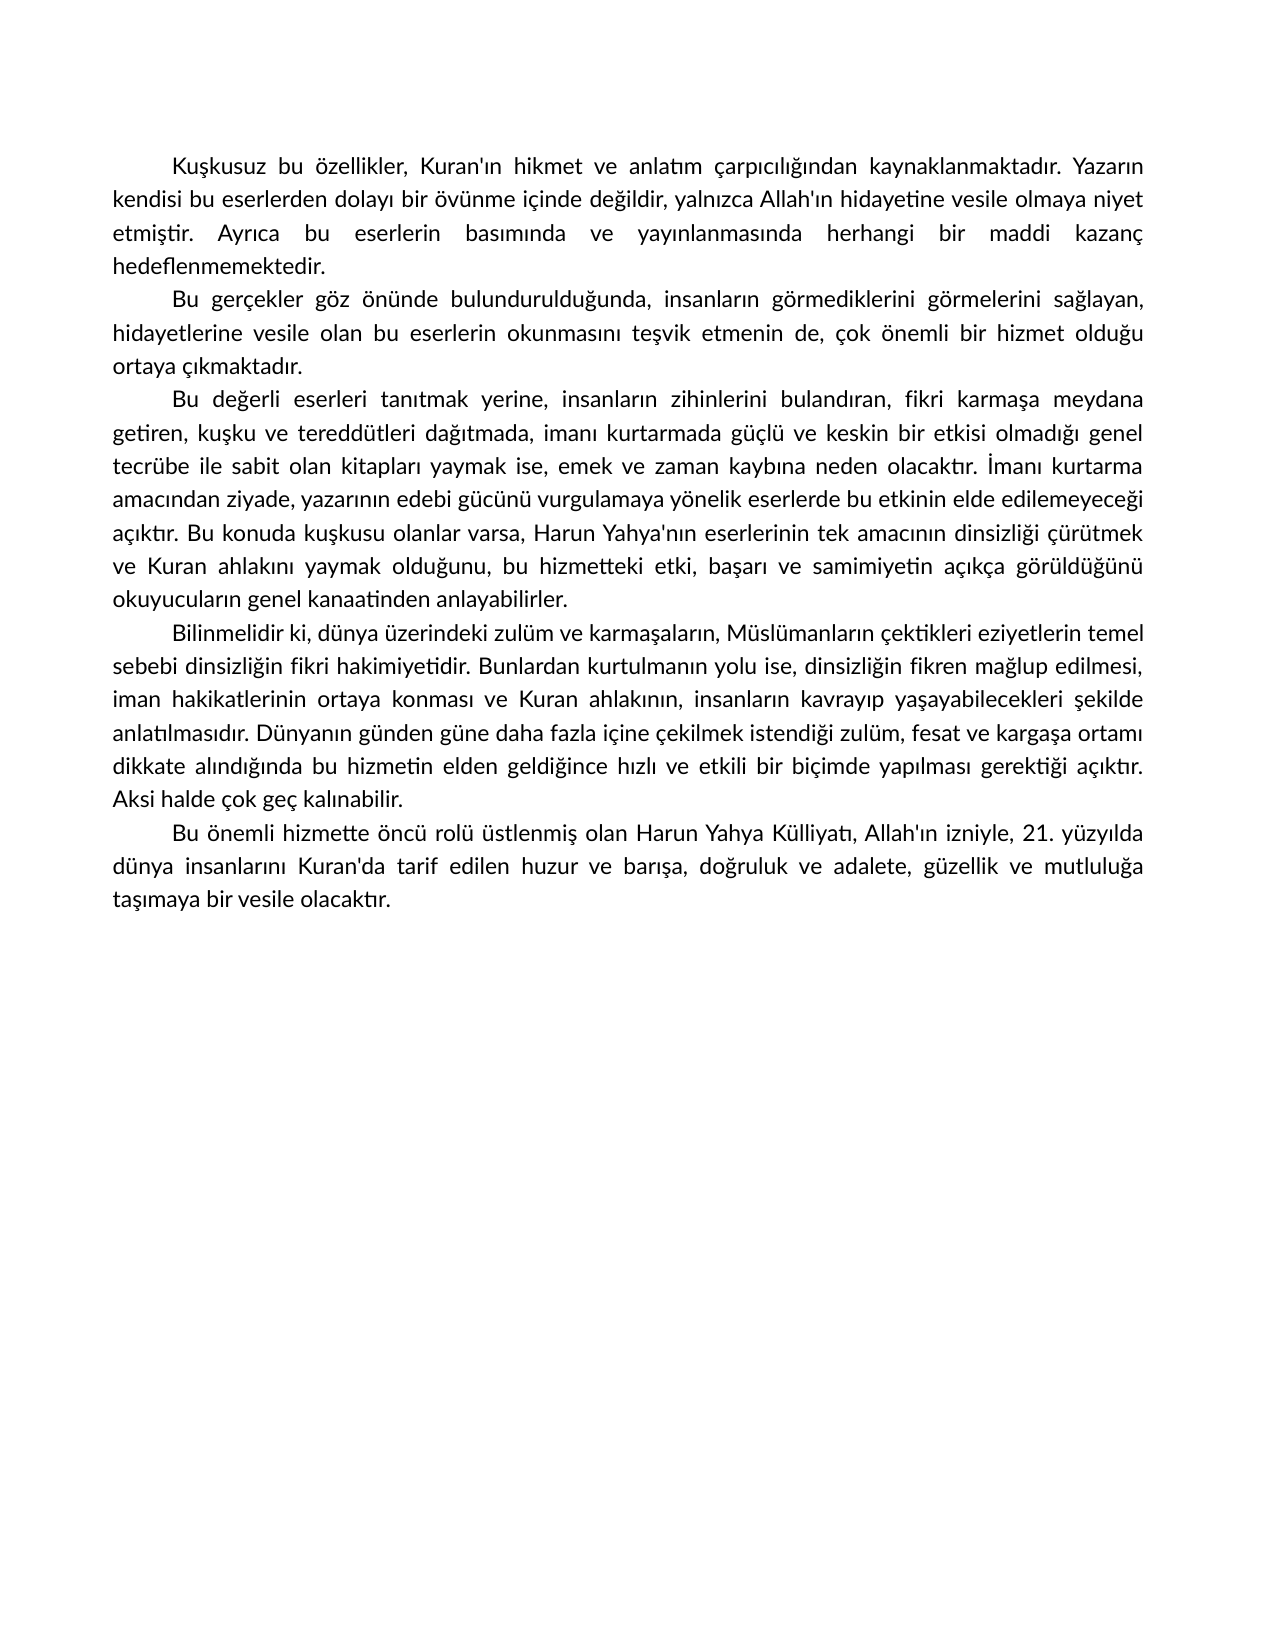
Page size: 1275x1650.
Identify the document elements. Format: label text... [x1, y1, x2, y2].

text Bu önemli hizmette öncü rolü üstlenmiş olan Harun Yahya Külliyatı, Allah'ın izniyle, 21. yüzyılda dünya insanlarını Kuran'da tarif edilen huzur ve barışa, doğruluk ve adalete, güzellik ve mutluluğa taşımaya bir vesile olacaktır. [112, 814, 1145, 914]
text Kuşkusuz bu özellikler, Kuran'ın hikmet ve anlatım çarpıcılığından kaynaklanmaktadır. Yazarın kendisi bu eserlerden dolayı bir övünme içinde değildir, yalnızca Allah'ın hidayetine vesile olmaya niyet etmiştir. Ayrıca bu eserlerin basımında ve yayınlanmasında herhangi bir maddi kazanç hedeflenmemektedir. [112, 148, 1145, 281]
text Bilinmelidir ki, dünya üzerindeki zulüm ve karmaşaların, Müslümanların çektikleri eziyetlerin temel sebebi dinsizliğin fikri hakimiyetidir. Bunlardan kurtulmanın yolu ise, dinsizliğin fikren mağlup edilmesi, iman hakikatlerinin ortaya konması ve Kuran ahlakının, insanların kavrayıp yaşayabilecekleri şekilde anlatılmasıdır. Dünyanın günden güne daha fazla içine çekilmek istendiği zulüm, fesat ve kargaşa ortamı dikkate alındığında bu hizmetin elden geldiğince hızlı ve etkili bir biçimde yapılması gerektiği açıktır. Aksi halde çok geç kalınabilir. [112, 614, 1145, 814]
text Bu değerli eserleri tanıtmak yerine, insanların zihinlerini bulandıran, fikri karmaşa meydana getiren, kuşku ve tereddütleri dağıtmada, imanı kurtarmada güçlü ve keskin bir etkisi olmadığı genel tecrübe ile sabit olan kitapları yaymak ise, emek ve zaman kaybına neden olacaktır. İmanı kurtarma amacından ziyade, yazarının edebi gücünü vurgulamaya yönelik eserlerde bu etkinin elde edilemeyeceği açıktır. Bu konuda kuşkusu olanlar varsa, Harun Yahya'nın eserlerinin tek amacının dinsizliği çürütmek ve Kuran ahlakını yaymak olduğunu, bu hizmetteki etki, başarı ve samimiyetin açıkça görüldüğünü okuyucuların genel kanaatinden anlayabilirler. [112, 381, 1145, 614]
text Bu gerçekler göz önünde bulundurulduğunda, insanların görmediklerini görmelerini sağlayan, hidayetlerine vesile olan bu eserlerin okunmasını teşvik etmenin de, çok önemli bir hizmet olduğu ortaya çıkmaktadır. [112, 281, 1145, 381]
